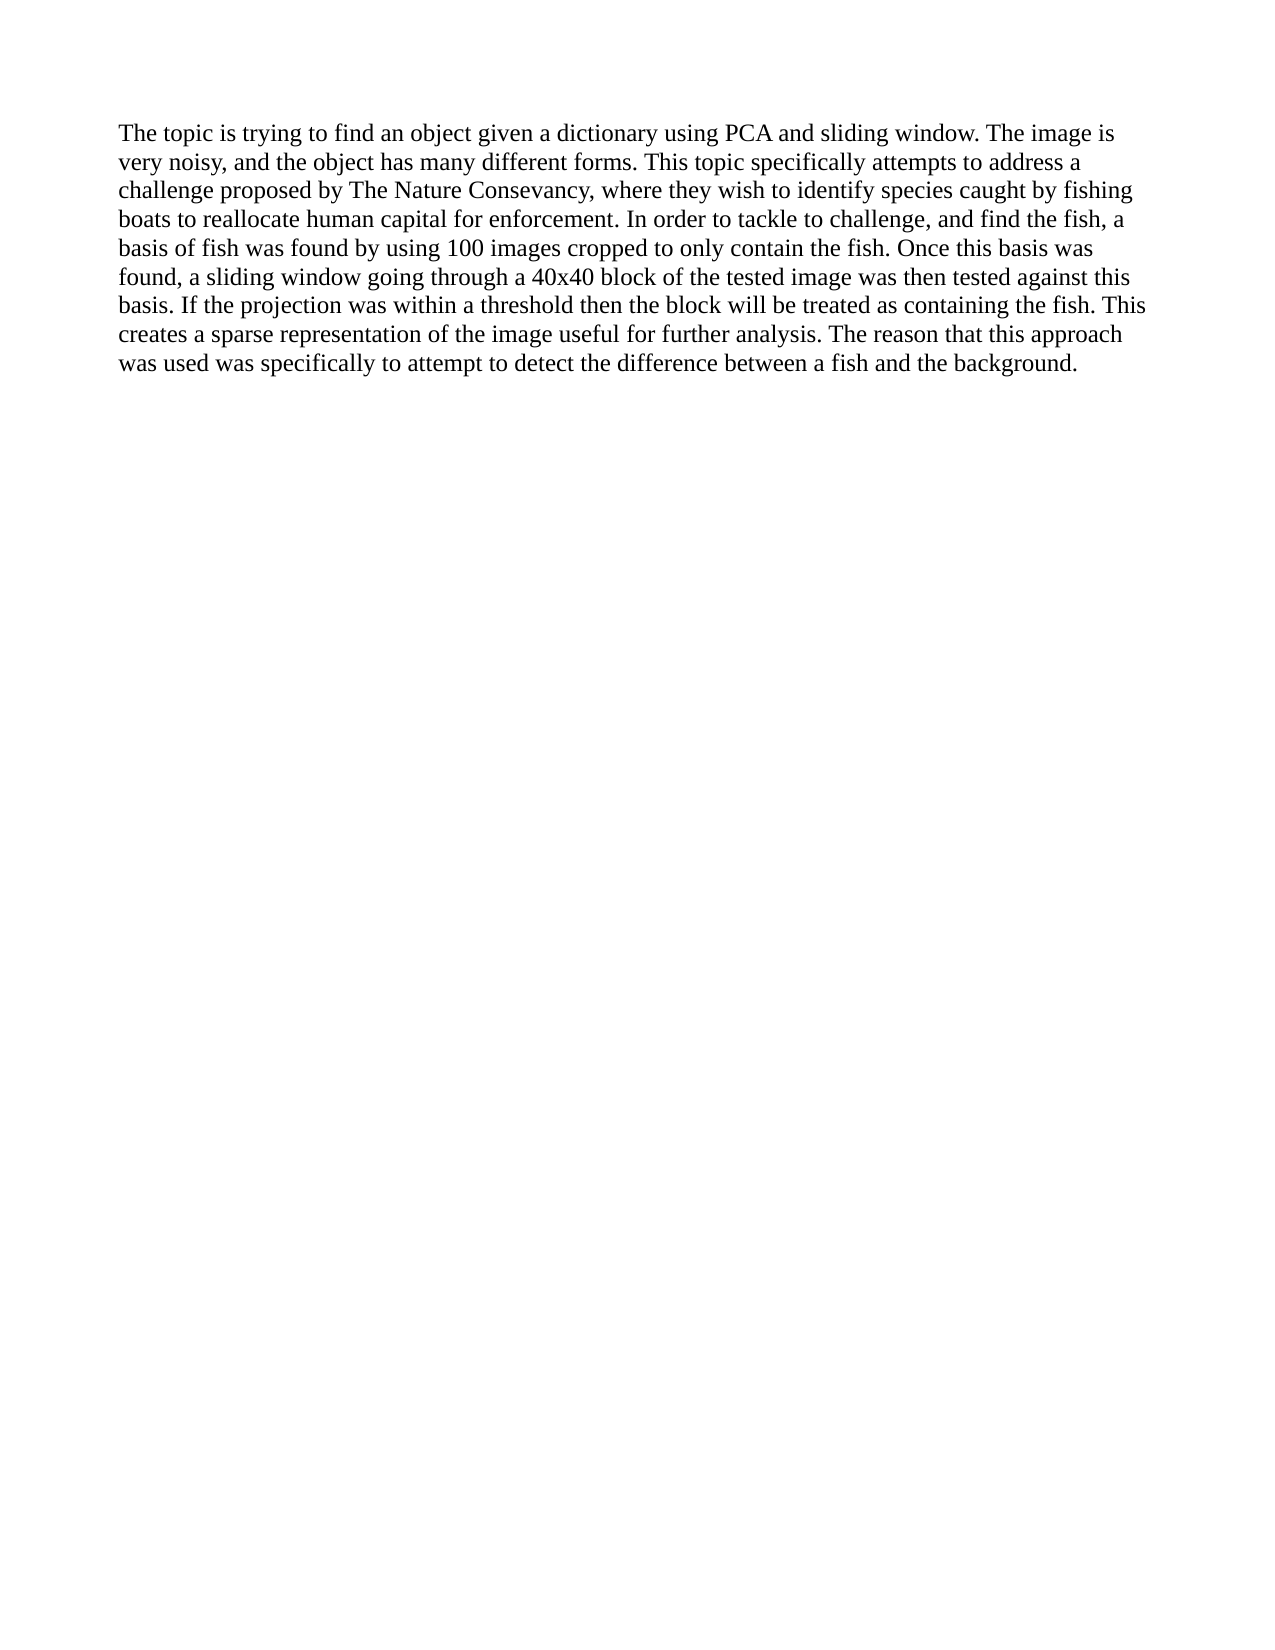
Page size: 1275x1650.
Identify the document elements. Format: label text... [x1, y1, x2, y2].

text The topic is trying to find an object given a dictionary using PCA and sliding window. The image is very noisy, and the object has many different forms. This topic specifically attempts to address a challenge proposed by The Nature Consevancy, where they wish to identify species caught by fishing boats to reallocate human capital for enforcement. In order to tackle to challenge, and find the fish, a basis of fish was found by using 100 images cropped to only contain the fish. Once this basis was found, a sliding window going through a 40x40 block of the tested image was then tested against this basis. If the projection was within a threshold then the block will be treated as containing the fish. This creates a sparse representation of the image useful for further analysis. The reason that this approach was used was specifically to attempt to detect the difference between a fish and the background. [118, 118, 1157, 377]
